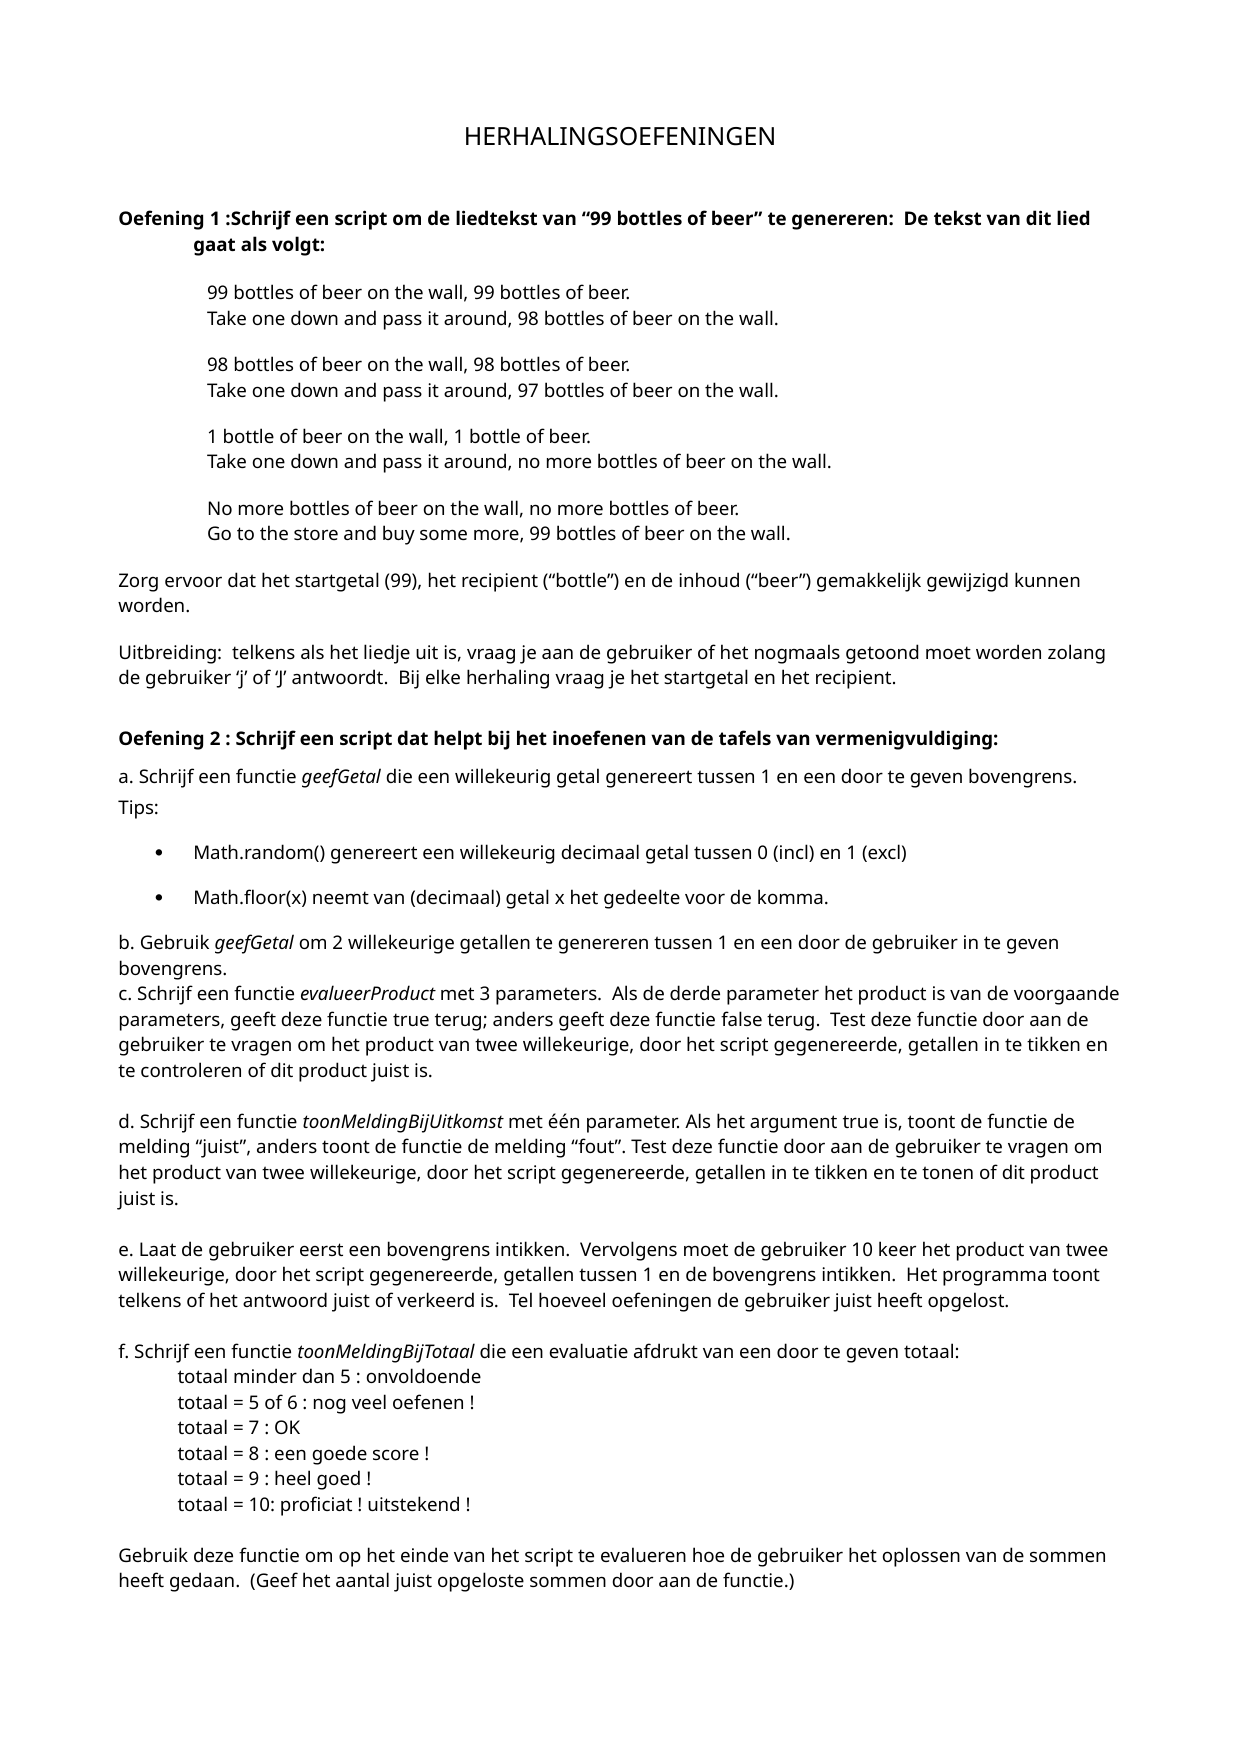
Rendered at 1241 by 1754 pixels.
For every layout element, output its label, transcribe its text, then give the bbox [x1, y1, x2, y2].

text totaal = 5 of 6 : nog veel oefenen ! [177, 1389, 1122, 1414]
text Gebruik deze functie om op het einde van het script te evalueren hoe de gebruiker het oplossen van de sommen heeft gedaan. (Geef het aantal juist opgeloste sommen door aan de functie.) [118, 1542, 1122, 1593]
text totaal = 9 : heel goed ! [177, 1466, 1122, 1491]
text Uitbreiding: telkens als het liedje uit is, vraag je aan de gebruiker of het nogmaals getoond moet worden zolang de gebruiker ‘j’ of ‘J’ antwoordt. Bij elke herhaling vraag je het startgetal en het recipient. [118, 639, 1122, 690]
text totaal = 8 : een goede score ! [177, 1440, 1122, 1466]
text d. Schrijf een functie toonMeldingBijUitkomst met één parameter. Als het argument true is, toont de functie de melding “juist”, anders toont de functie de melding “fout”. Test deze functie door aan de gebruiker te vragen om het product van twee willekeurige, door het script gegenereerde, getallen in te tikken en te tonen of dit product juist is. [118, 1108, 1122, 1210]
text totaal = 10: proficiat ! uitstekend ! [177, 1491, 1122, 1517]
text Zorg ervoor dat het startgetal (99), het recipient (“bottle”) en de inhoud (“beer”) gemakkelijk gewijzigd kunnen worden. [118, 567, 1122, 618]
text e. Laat de gebruiker eerst een bovengrens intikken. Vervolgens moet de gebruiker 10 keer het product van twee willekeurige, door het script gegenereerde, getallen tussen 1 en de bovengrens intikken. Het programma toont telkens of het antwoord juist of verkeerd is. Tel hoeveel oefeningen de gebruiker juist heeft opgelost. [118, 1236, 1122, 1312]
subtitle Oefening 1 :Schrijf een script om de liedtekst van “99 bottles of beer” te genereren: De tekst van dit lied gaat als volgt: [118, 206, 1122, 257]
text 1 bottle of beer on the wall, 1 bottle of beer. Take one down and pass it around, no more bottles of beer on the wall. [207, 423, 1122, 474]
text f. Schrijf een functie toonMeldingBijTotaal die een evaluatie afdrukt van een door te geven totaal: [118, 1338, 1122, 1363]
list Math.random() genereert een willekeurig decimaal getal tussen 0 (incl) en 1 (excl) [156, 839, 1122, 865]
text c. Schrijf een functie evalueerProduct met 3 parameters. Als de derde parameter het product is van de voorgaande parameters, geeft deze functie true terug; anders geeft deze functie false terug. Test deze functie door aan de gebruiker te vragen om het product van twee willekeurige, door het script gegenereerde, getallen in te tikken en te controleren of dit product juist is. [118, 981, 1122, 1083]
text HERHALINGSOEFENINGEN [118, 118, 1122, 152]
text totaal = 7 : OK [177, 1414, 1122, 1440]
list Math.floor(x) neemt van (decimaal) getal x het gedeelte voor de komma. [156, 884, 1122, 910]
text 99 bottles of beer on the wall, 99 bottles of beer. Take one down and pass it around, 98 bottles of beer on the wall. [207, 279, 1122, 331]
text b. Gebruik geefGetal om 2 willekeurige getallen te genereren tussen 1 en een door de gebruiker in te geven bovengrens. [118, 930, 1122, 981]
text totaal minder dan 5 : onvoldoende [177, 1363, 1122, 1389]
subtitle Oefening 2 : Schrijf een script dat helpt bij het inoefenen van de tafels van vermenigvuldiging: [118, 725, 1122, 751]
text 98 bottles of beer on the wall, 98 bottles of beer. Take one down and pass it around, 97 bottles of beer on the wall. [207, 351, 1122, 402]
text a. Schrijf een functie geefGetal die een willekeurig getal genereert tussen 1 en een door te geven bovengrens. Tips: [118, 763, 1122, 819]
text No more bottles of beer on the wall, no more bottles of beer. Go to the store and buy some more, 99 bottles of beer on the wall. [207, 495, 1122, 546]
